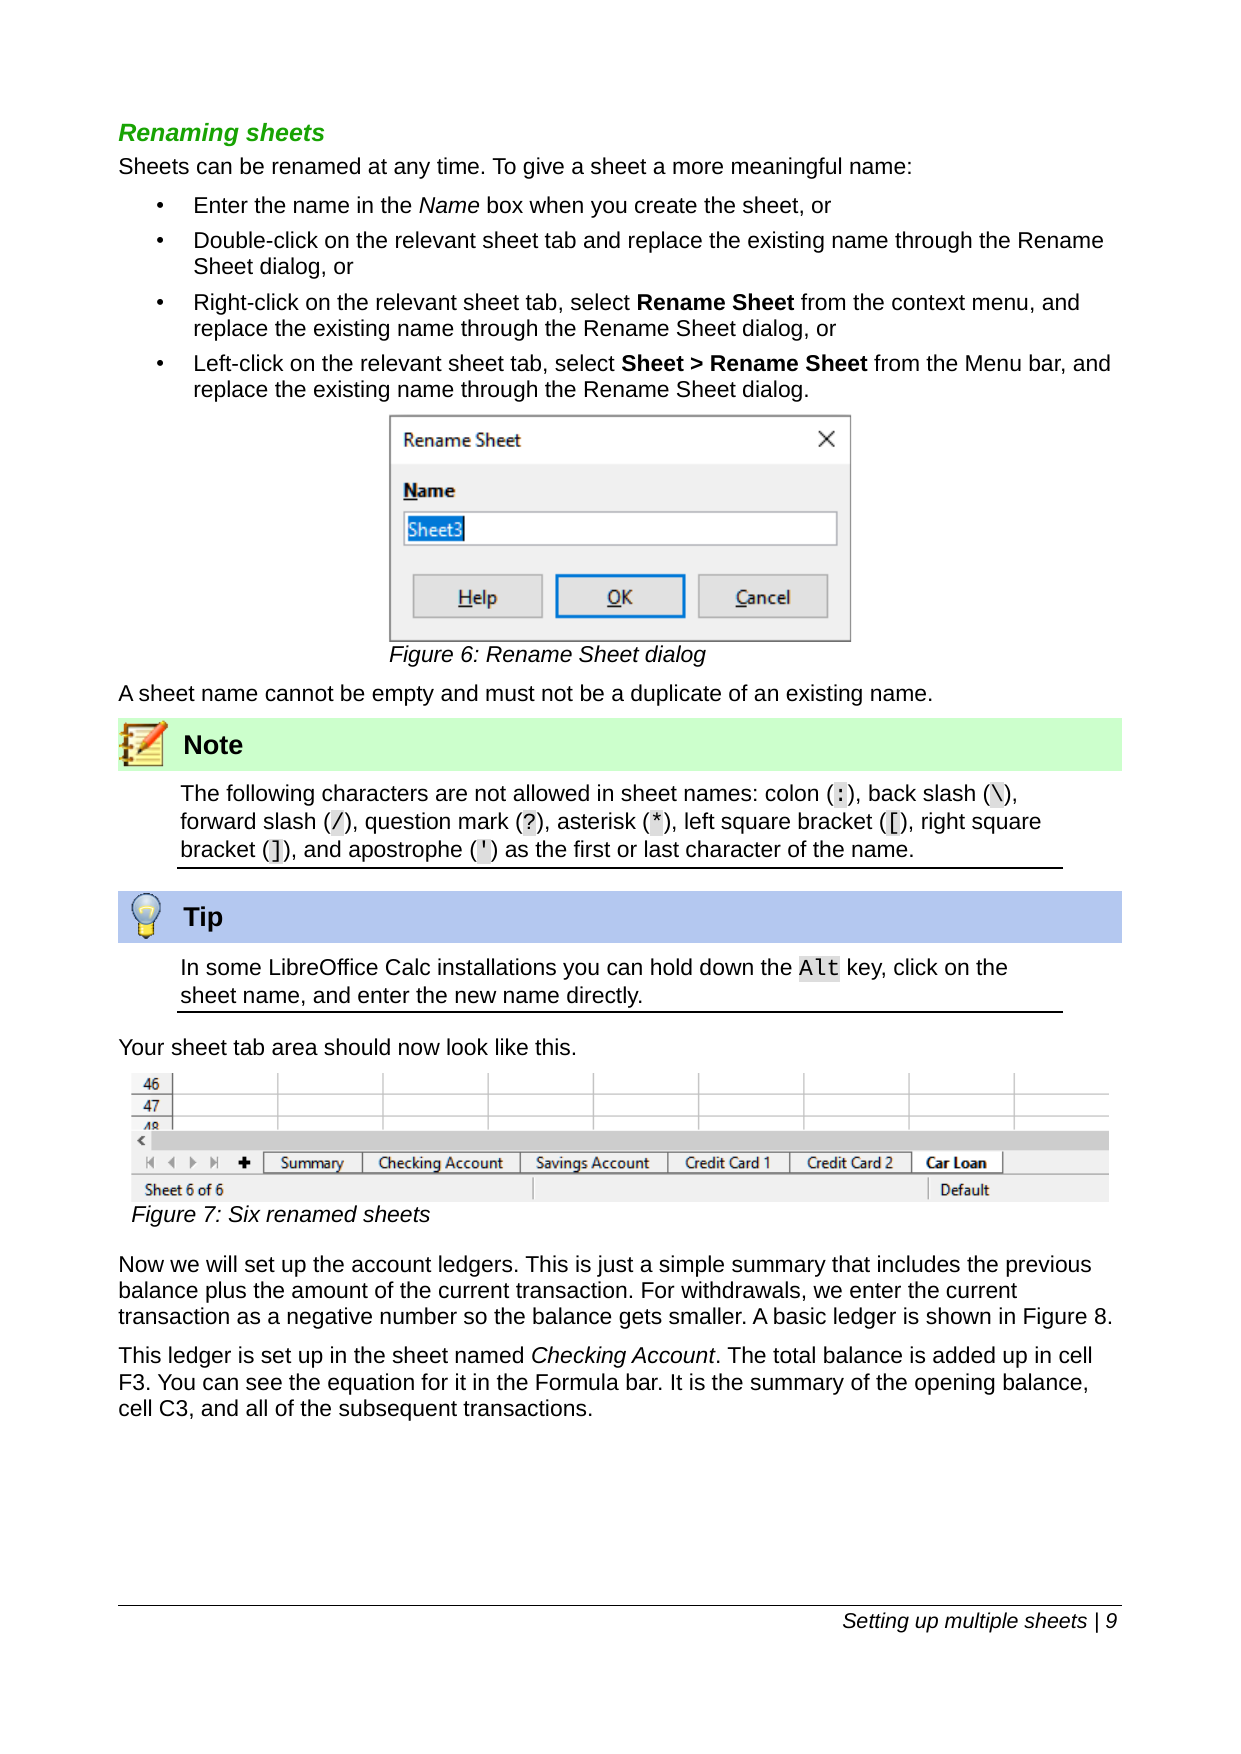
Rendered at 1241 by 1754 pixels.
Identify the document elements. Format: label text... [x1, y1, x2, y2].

list Double-click on the relevant sheet tab and replace the existing name through the Rename Sheet dialog, or [156, 227, 1122, 279]
text The following characters are not allowed in sheet names: colon (:), back slash (\), forward slash (/), question mark (?), asterisk (*), left square bracket ([), right square bracket (]), and apostrophe (') as the first or last character of the name. [177, 776, 1063, 867]
subtitle Note [118, 718, 1122, 771]
picture [119, 719, 170, 770]
text In some LibreOffice Calc installations you can hold down the Alt key, click on the sheet name, and enter the new name directly. [177, 950, 1063, 1011]
list Sheets can be renamed at any time. To give a sheet a more meaningful name: [118, 153, 1122, 179]
list Enter the name in the Name box when you create the sheet, or [156, 192, 1122, 218]
text Your sheet tab area should now look like this. [118, 1034, 1122, 1061]
subtitle Renaming sheets [118, 118, 1122, 147]
text Figure 7: Six renamed sheets [131, 1202, 1109, 1228]
text Figure 6: Rename Sheet dialog [389, 642, 851, 668]
picture [388, 414, 852, 642]
picture [131, 1073, 1109, 1202]
text Now we will set up the account ledgers. This is just a simple summary that includes the previous balance plus the amount of the current transaction. For withdrawals, we enter the current transaction as a negative number so the balance gets smaller. A basic ledger is shown in Figure 8. [118, 1251, 1122, 1329]
subtitle Tip [118, 891, 1122, 943]
list Left-click on the relevant sheet tab, select Sheet > Rename Sheet from the Menu bar, and replace the existing name through the Rename Sheet dialog. [156, 350, 1122, 403]
text A sheet name cannot be empty and must not be a duplicate of an existing name. [118, 679, 1122, 706]
list Right-click on the relevant sheet tab, select Rename Sheet from the context menu, and replace the existing name through the Rename Sheet dialog, or [156, 288, 1122, 341]
text This ledger is set up in the sheet named Checking Account. The total balance is added up in cell F3. You can see the equation for it in the Formula bar. It is the summary of the opening balance, cell C3, and all of the subsequent transactions. [118, 1342, 1122, 1421]
picture [119, 891, 170, 942]
